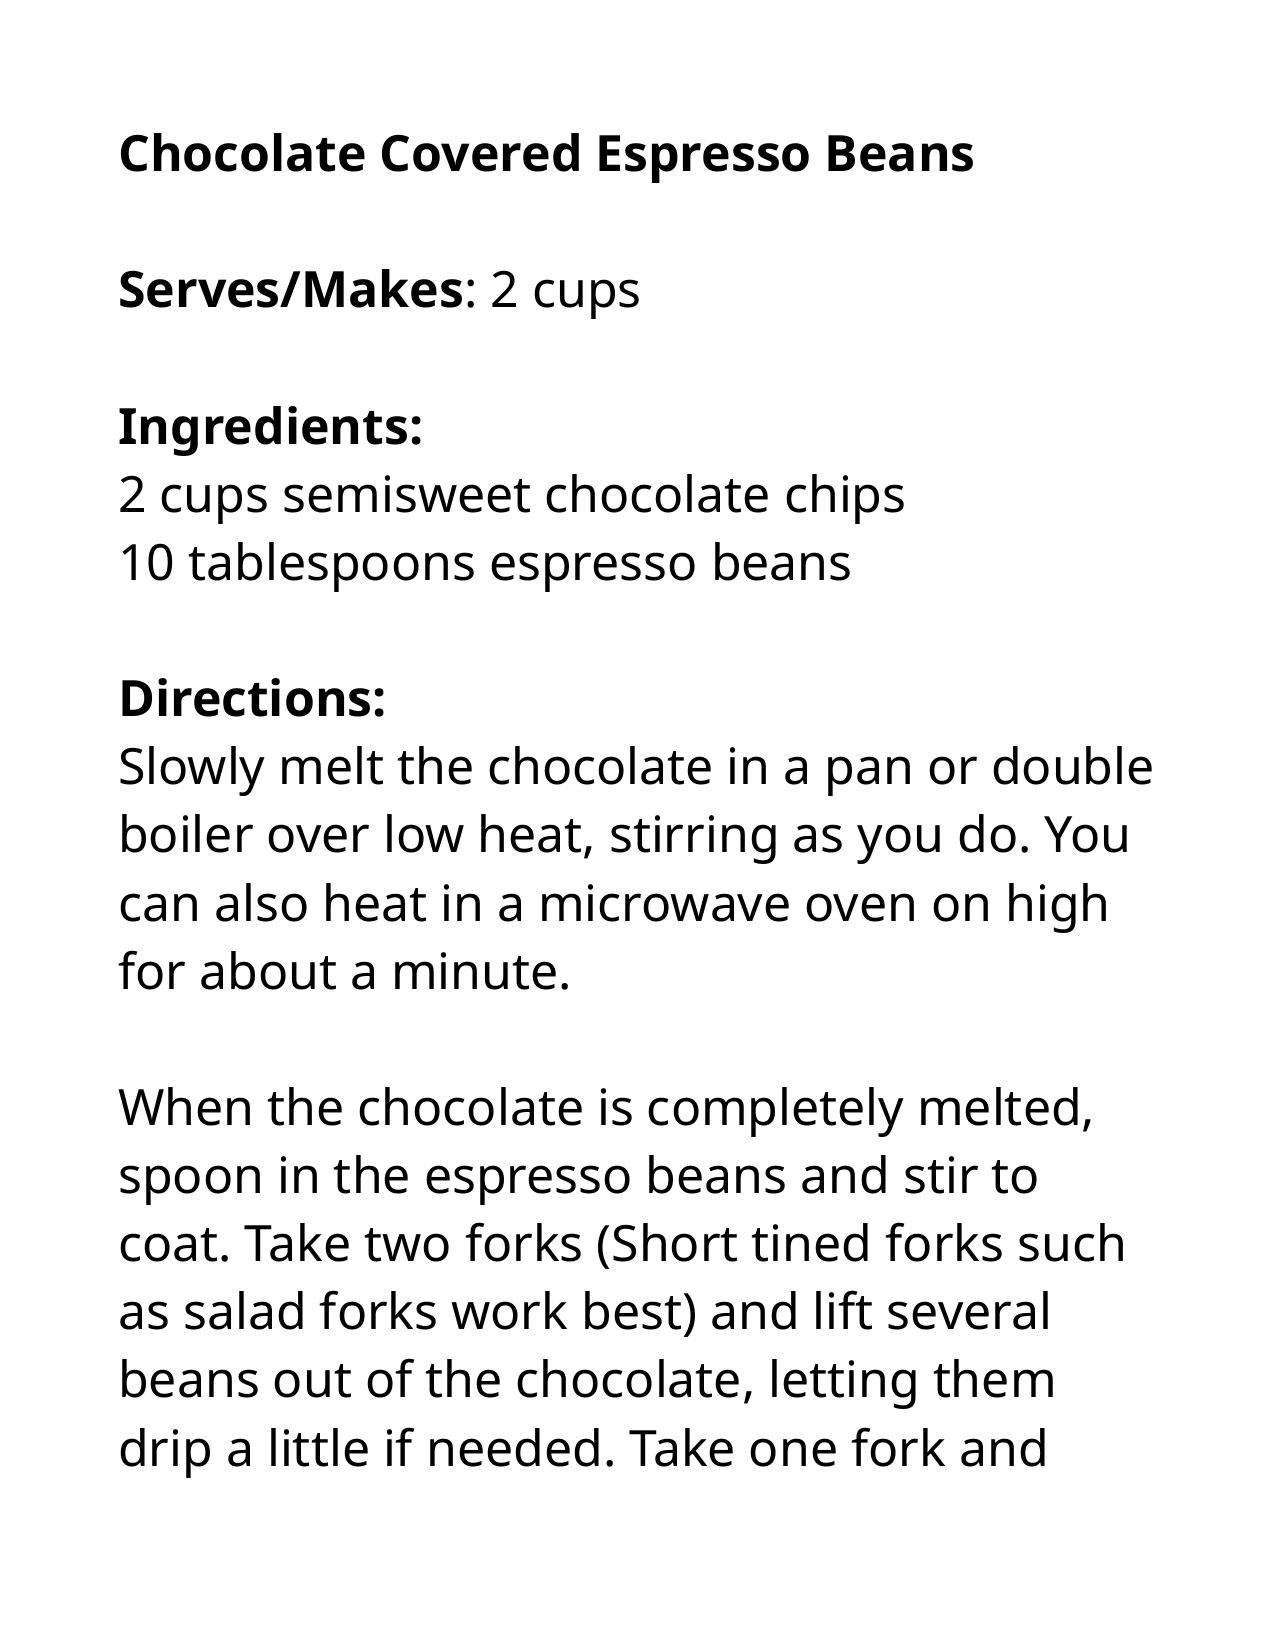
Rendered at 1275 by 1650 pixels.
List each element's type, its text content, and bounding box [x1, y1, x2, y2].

text 2 cups semisweet chocolate chips [118, 459, 1157, 527]
text Serves/Makes: 2 cups [118, 254, 1157, 322]
text When the chocolate is completely melted, spoon in the espresso beans and stir to coat. Take two forks (Short tined forks such as salad forks work best) and lift several beans out of the chocolate, letting them drip a little if needed. Take one fork and [118, 1072, 1157, 1481]
text Directions: [118, 663, 1157, 731]
text 10 tablespoons espresso beans [118, 527, 1157, 595]
text Chocolate Covered Espresso Beans [118, 118, 1157, 186]
text Slowly melt the chocolate in a pan or double boiler over low heat, stirring as you do. You can also heat in a microwave oven on high for about a minute. [118, 731, 1157, 1004]
text Ingredients: [118, 391, 1157, 459]
